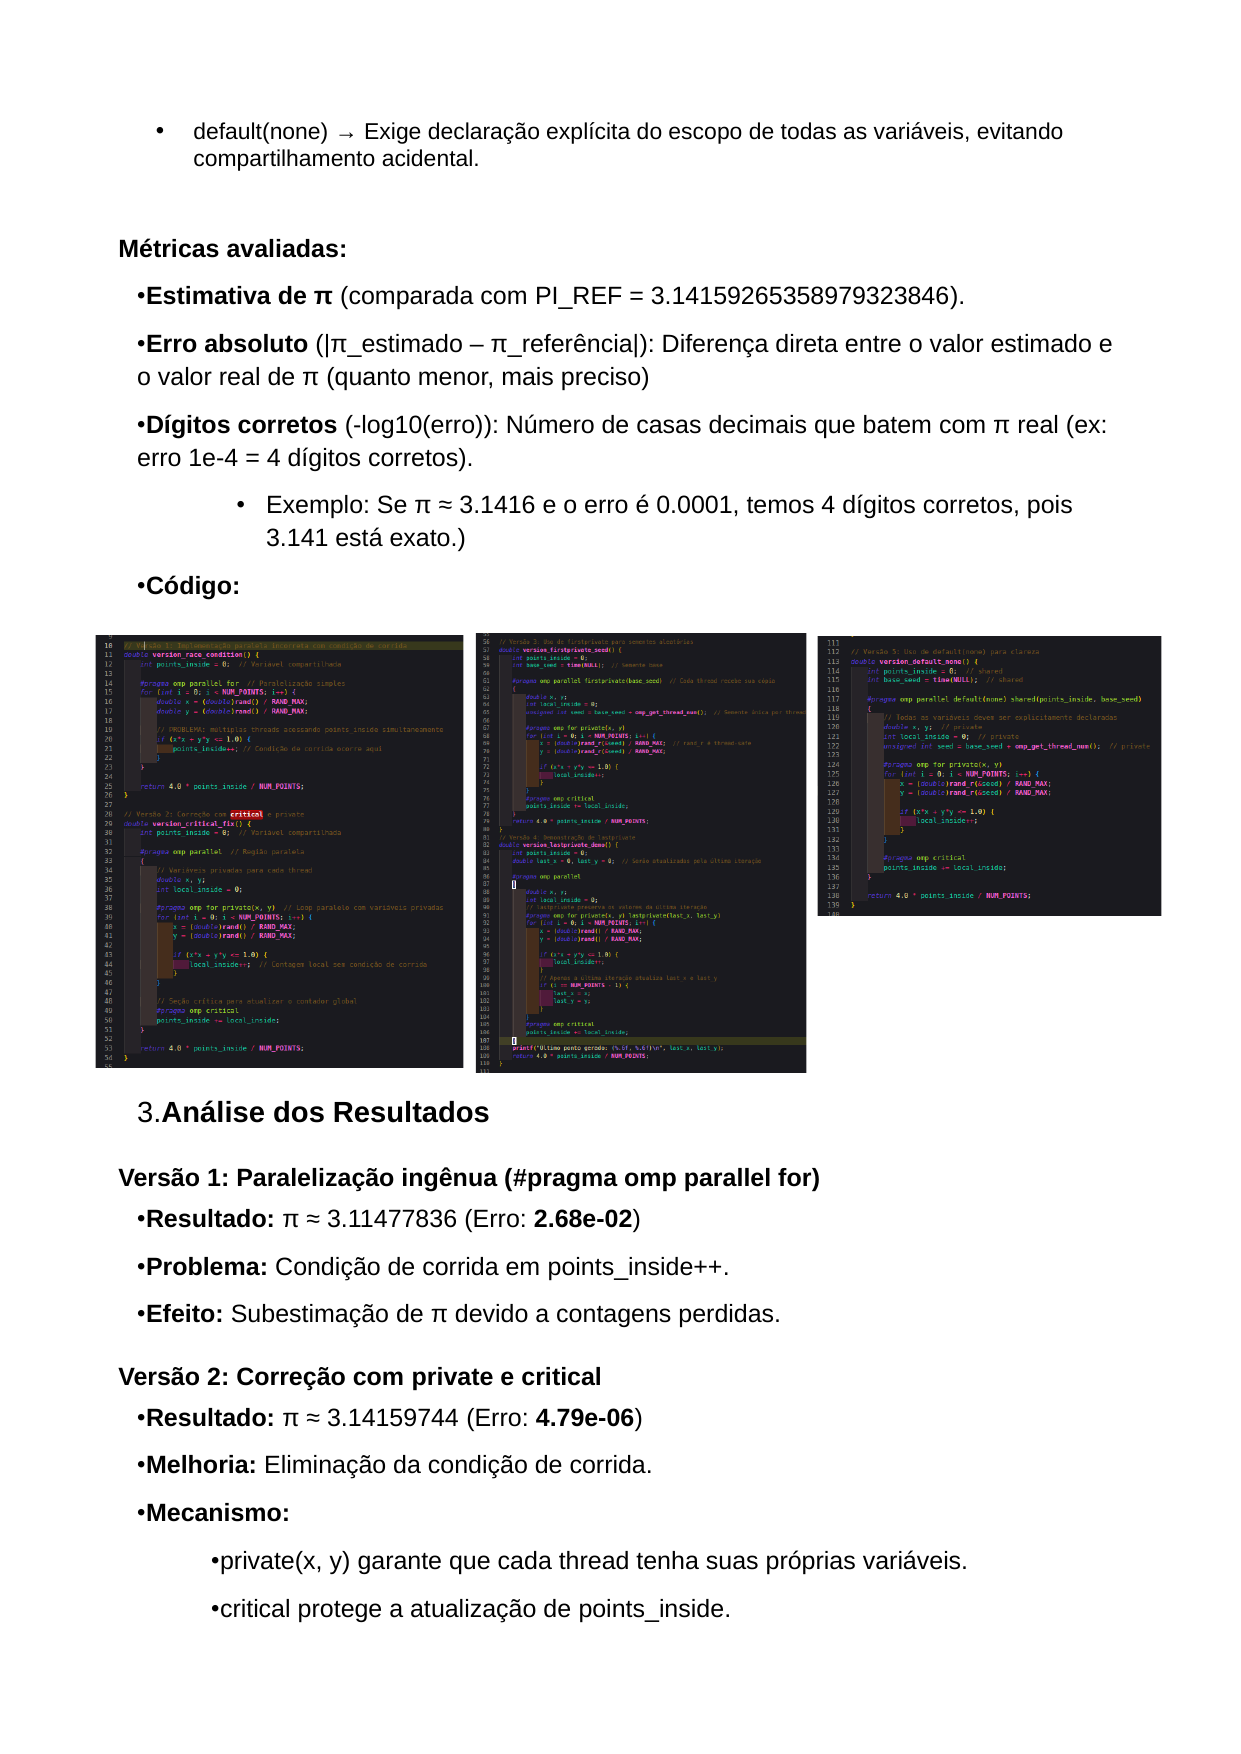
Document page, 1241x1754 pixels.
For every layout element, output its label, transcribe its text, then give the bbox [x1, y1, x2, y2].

list Problema: Condição de corrida em points_inside++. [118, 1251, 1122, 1280]
list Mecanismo: [118, 1498, 1122, 1527]
list Código: [118, 571, 1122, 600]
list Resultado: π ≈ 3.11477836 (Erro: 2.68e-02) [118, 1204, 1122, 1233]
list Dígitos corretos (-log10(erro)): Número de casas decimais que batem com π real (ex: erro 1e-4 = 4 dígitos corretos). [118, 409, 1122, 471]
picture [817, 636, 1043, 916]
subtitle Versão 1: Paralelização ingênua (#pragma omp parallel for) [118, 1162, 1122, 1191]
list Resultado: π ≈ 3.14159744 (Erro: 4.79e-06) [118, 1403, 1122, 1432]
picture [475, 633, 653, 1073]
list critical protege a atualização de points_inside. [118, 1593, 1122, 1622]
list private(x, y) garante que cada thread tenha suas próprias variáveis. [118, 1546, 1122, 1575]
picture [95, 635, 365, 1068]
list Melhoria: Eliminação da condição de corrida. [118, 1450, 1122, 1479]
text Métricas avaliadas: [118, 233, 1122, 262]
list Estimativa de π (comparada com PI_REF = 3.14159265358979323846). [118, 281, 1122, 310]
list 3.Análise dos Resultados [118, 1095, 1122, 1128]
list Erro absoluto (|π_estimado – π_referência|): Diferença direta entre o valor estimado e o valor real de π (quanto menor, mais preciso) [118, 329, 1122, 391]
subtitle Versão 2: Correção com private e critical [118, 1361, 1122, 1390]
list default(none) → Exige declaração explícita do escopo de todas as variáveis, evitando compartilhamento acidental. [156, 118, 1122, 171]
list Efeito: Subestimação de π devido a contagens perdidas. [118, 1299, 1122, 1328]
list Exemplo: Se π ≈ 3.1416 e o erro é 0.0001, temos 4 dígitos corretos, pois 3.141 está exato.) [236, 490, 1122, 552]
